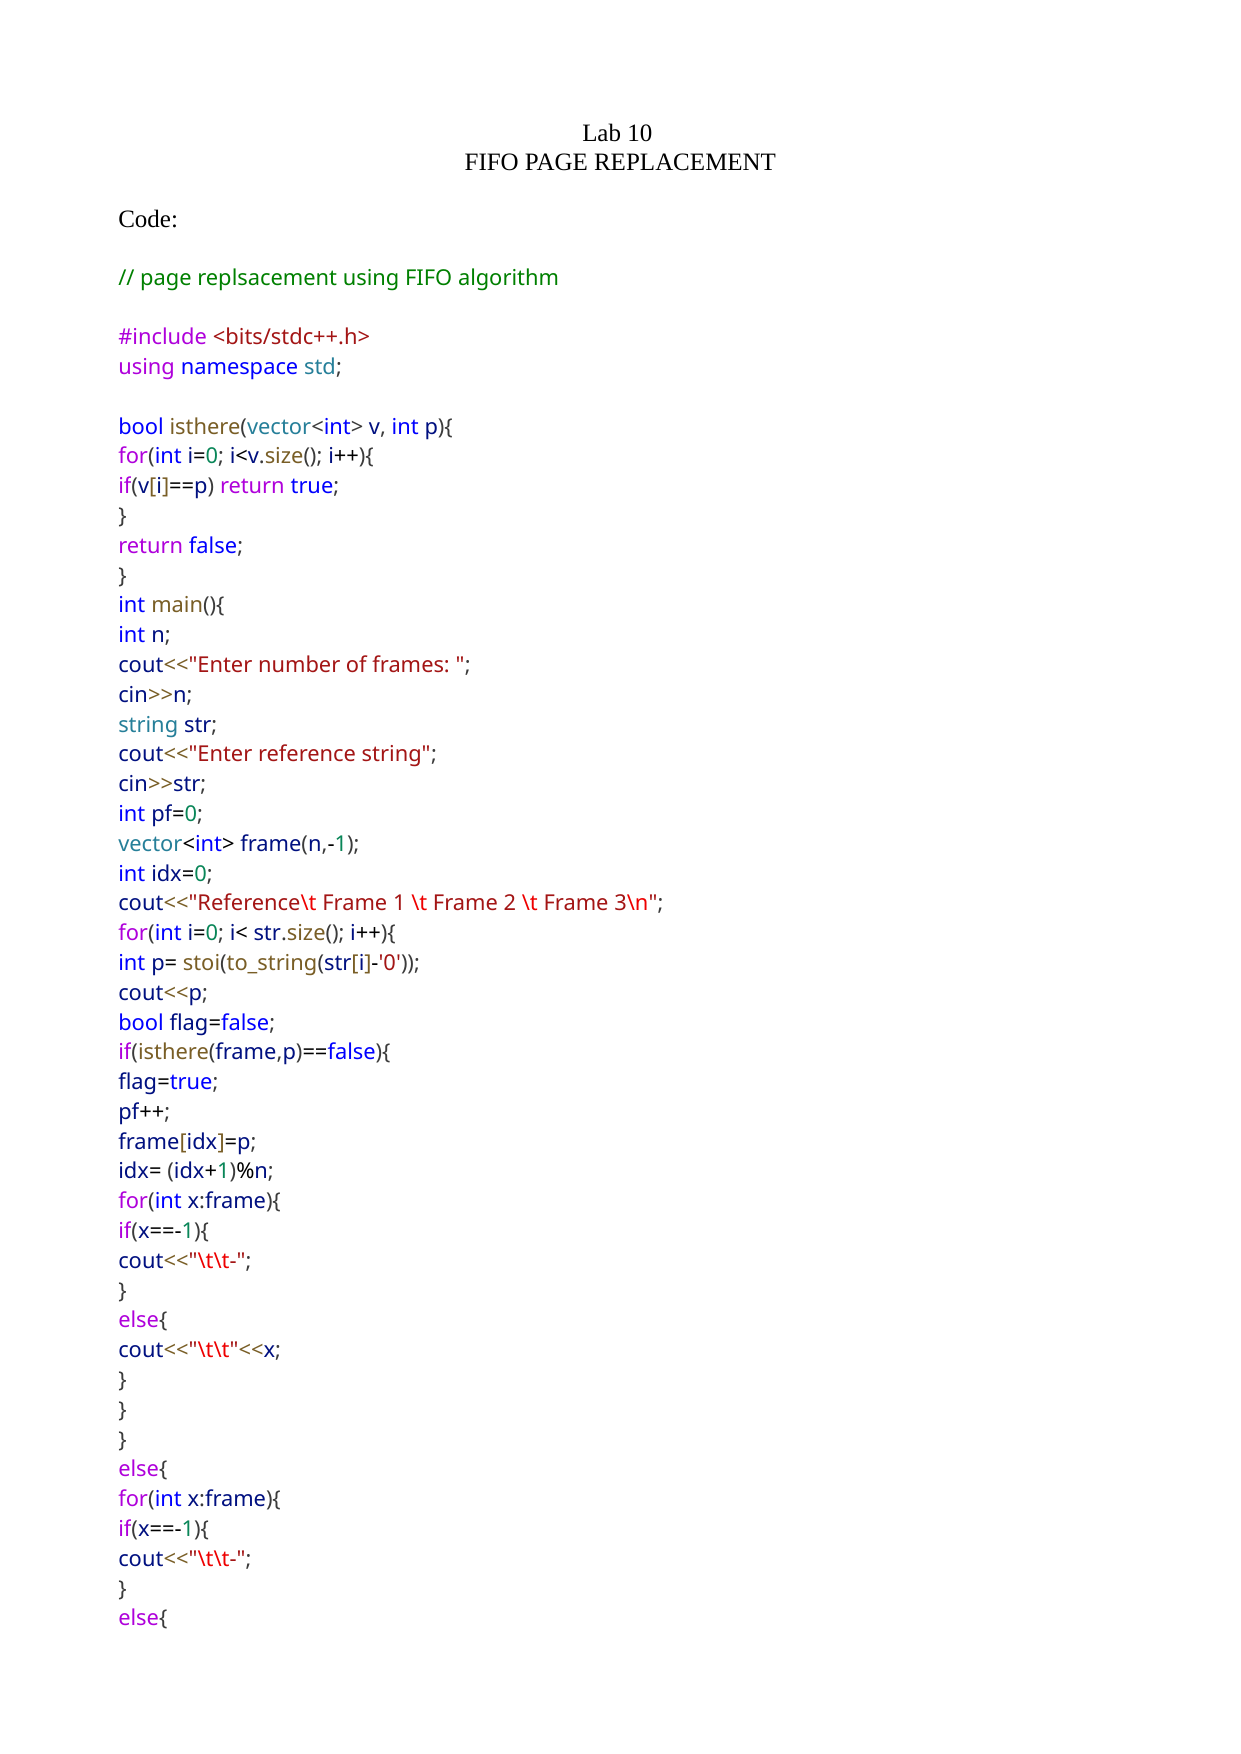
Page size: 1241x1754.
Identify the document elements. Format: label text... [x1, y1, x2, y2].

text vector<int> frame(n,-1); [118, 828, 1122, 857]
text } [118, 1572, 1122, 1602]
text int pf=0; [118, 798, 1122, 828]
text flag=true; [118, 1066, 1122, 1096]
text } [118, 1423, 1122, 1453]
text using namespace std; [118, 351, 1122, 381]
text cout<<"Reference\t Frame 1 \t Frame 2 \t Frame 3\n"; [118, 887, 1122, 917]
text for(int x:frame){ [118, 1185, 1122, 1215]
text bool isthere(vector<int> v, int p){ [118, 411, 1122, 440]
text return false; [118, 530, 1122, 559]
text // page replsacement using FIFO algorithm [118, 262, 1122, 292]
text cout<<p; [118, 977, 1122, 1006]
text if(isthere(frame,p)==false){ [118, 1036, 1122, 1066]
text } [118, 1364, 1122, 1394]
text FIFO PAGE REPLACEMENT [118, 147, 1122, 176]
text } [118, 1274, 1122, 1304]
text string str; [118, 708, 1122, 738]
text else{ [118, 1453, 1122, 1483]
text idx= (idx+1)%n; [118, 1155, 1122, 1185]
text } [118, 559, 1122, 589]
text Lab 10 [118, 118, 1122, 147]
text cin>>str; [118, 768, 1122, 798]
text int main(){ [118, 589, 1122, 619]
text for(int i=0; i<v.size(); i++){ [118, 440, 1122, 470]
text for(int i=0; i< str.size(); i++){ [118, 917, 1122, 947]
text if(x==-1){ [118, 1215, 1122, 1245]
text cout<<"\t\t-"; [118, 1543, 1122, 1572]
text cin>>n; [118, 679, 1122, 708]
text Code: [118, 204, 1122, 233]
text int p= stoi(to_string(str[i]-'0')); [118, 947, 1122, 977]
text cout<<"Enter reference string"; [118, 738, 1122, 768]
text if(x==-1){ [118, 1513, 1122, 1543]
text cout<<"\t\t-"; [118, 1245, 1122, 1274]
text int idx=0; [118, 857, 1122, 887]
text for(int x:frame){ [118, 1483, 1122, 1513]
text cout<<"Enter number of frames: "; [118, 649, 1122, 679]
text } [118, 1394, 1122, 1423]
text } [118, 500, 1122, 530]
text bool flag=false; [118, 1006, 1122, 1036]
text cout<<"\t\t"<<x; [118, 1334, 1122, 1364]
text int n; [118, 619, 1122, 649]
text if(v[i]==p) return true; [118, 470, 1122, 500]
text #include <bits/stdc++.h> [118, 321, 1122, 351]
text pf++; [118, 1096, 1122, 1126]
text else{ [118, 1304, 1122, 1334]
text frame[idx]=p; [118, 1126, 1122, 1155]
text else{ [118, 1602, 1122, 1632]
